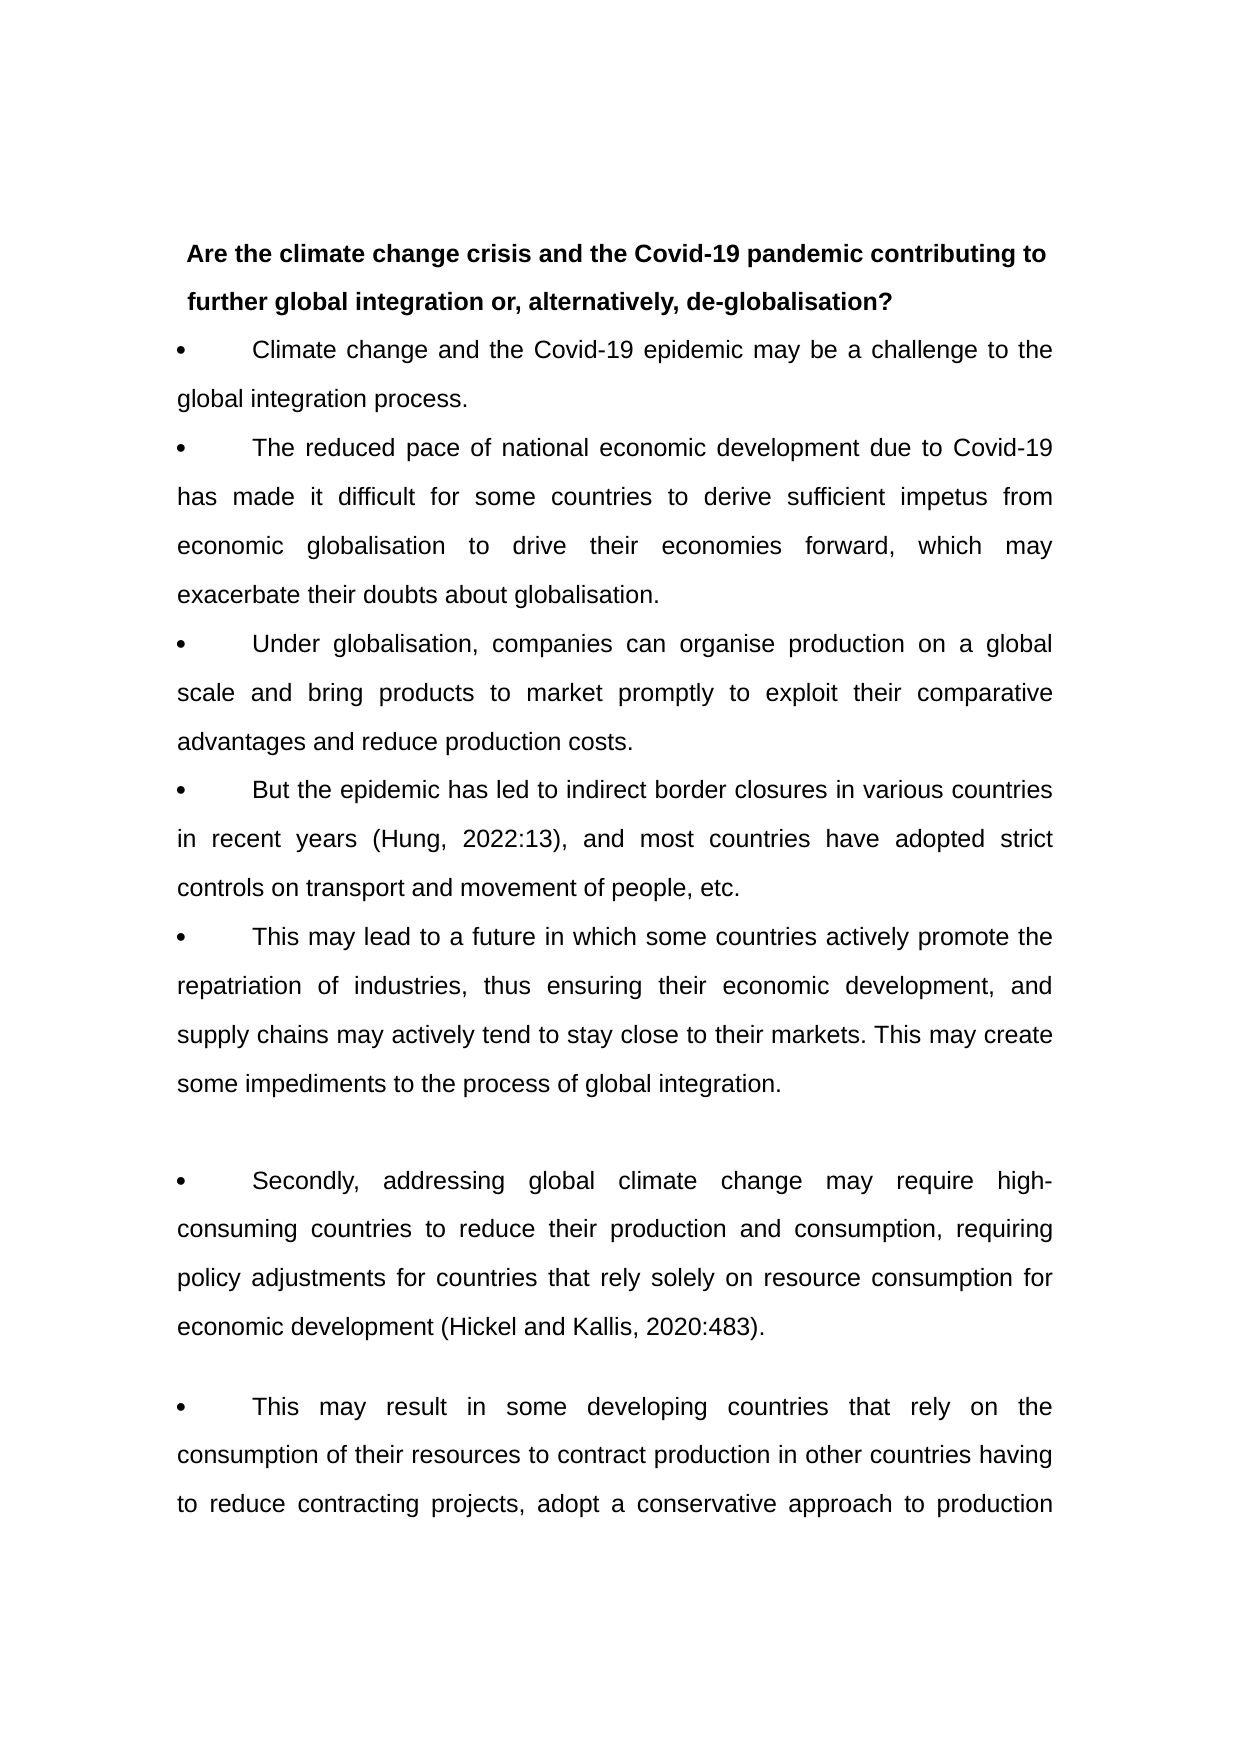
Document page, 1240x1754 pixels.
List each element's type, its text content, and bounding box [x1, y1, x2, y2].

list The reduced pace of national economic development due to Covid-19 has made it difficult for some countries to derive sufficient impetus from economic globalisation to drive their economies forward, which may exacerbate their doubts about globalisation. [177, 433, 1054, 609]
list But the epidemic has led to indirect border closures in various countries in recent years (Hung, 2022:13), and most countries have adopted strict controls on transport and movement of people, etc. [177, 776, 1054, 902]
list This may lead to a future in which some countries actively promote the repatriation of industries, thus ensuring their economic development, and supply chains may actively tend to stay close to their markets. This may create some impediments to the process of global integration. [177, 922, 1054, 1097]
list Under globalisation, companies can organise production on a global scale and bring products to market promptly to exploit their comparative advantages and reduce production costs. [177, 629, 1054, 755]
list Secondly, addressing global climate change may require high-consuming countries to reduce their production and consumption, requiring policy adjustments for countries that rely solely on resource consumption for economic development (Hickel and Kallis, 2020:483). [177, 1166, 1054, 1341]
list This may result in some developing countries that rely on the consumption of their resources to contract production in other countries having to reduce contracting projects, adopt a conservative approach to production [177, 1392, 1054, 1518]
text Are the climate change crisis and the Covid-19 pandemic contributing to further global integration or, alternatively, de-globalisation? [186, 239, 1053, 316]
list Climate change and the Covid-19 epidemic may be a challenge to the global integration process. [177, 336, 1054, 413]
